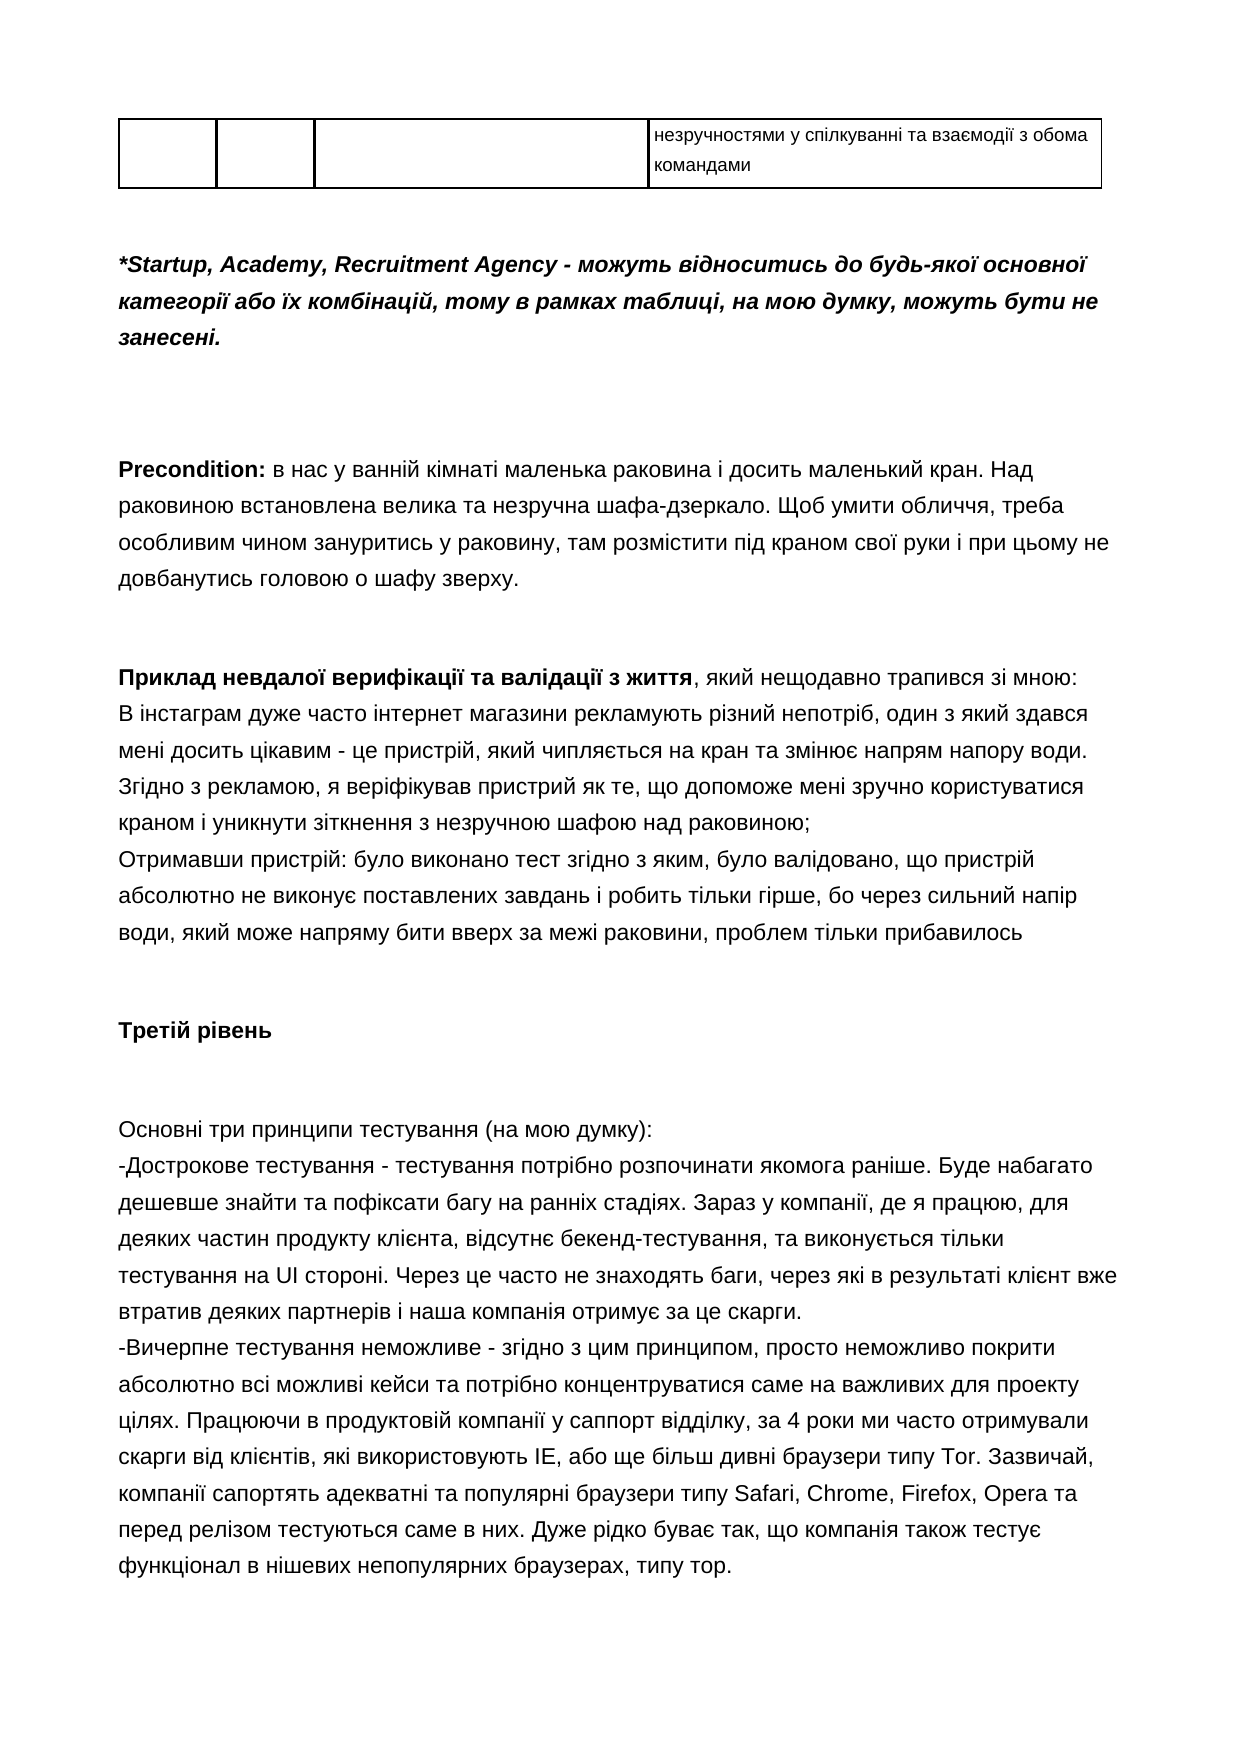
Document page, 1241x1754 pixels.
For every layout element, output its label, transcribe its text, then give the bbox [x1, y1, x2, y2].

text Precondition: в нас у ванній кімнаті маленька раковина і досить маленький кран. Над раковиною встановлена велика та незручна шафа-дзеркало. Щоб умити обличчя, треба особливим чином зануритись у раковину, там розмістити під краном свої руки і при цьому не довбанутись головою о шафу зверху. [118, 456, 1122, 591]
table_cell [120, 120, 215, 187]
text Згідно з рекламою, я веріфікував пристрий як те, що допоможе мені зручно користуватися краном і уникнути зіткнення з незручною шафою над раковиною; [118, 773, 1122, 836]
text *Startup, Academy, Recruitment Agency - можуть відноситись до будь-якої основної категорії або їх комбінацій, тому в рамках таблиці, на мою думку, можуть бути не занесені. [118, 251, 1122, 351]
text Отримавши пристрій: було виконано тест згідно з яким, було валідовано, що пристрій абсолютно не виконує поставлених завдань і робить тільки гірше, бо через сильний напір води, який може напряму бити вверх за межі раковини, проблем тільки прибавилось [118, 846, 1122, 945]
text Основні три принципи тестування (на мою думку): [118, 1116, 1122, 1142]
text Приклад невдалої верифікації та валідації з життя, який нещодавно трапився зі мною: [118, 664, 1122, 690]
text Третій рівень [118, 1017, 1122, 1044]
table_cell незручностями у спілкуванні та взаємодії з обома командами [650, 120, 1101, 187]
table_cell [218, 120, 313, 187]
text В інстаграм дуже часто інтернет магазини рекламують різний непотріб, один з який здався мені досить цікавим - це пристрій, який чипляється на кран та змінює напрям напору води. [118, 700, 1122, 763]
text -Вичерпне тестування неможливе - згідно з цим принципом, просто неможливо покрити абсолютно всі можливі кейси та потрібно концентруватися саме на важливих для проекту цілях. Працюючи в продуктовій компанії у саппорт відділку, за 4 роки ми часто отримували скарги від клієнтів, які використовують IE, або ще більш дивні браузери типу Tor. Зазвичай, компанії сапортять адекватні та популярні браузери типу Safari, Chrome, Firefox, Opera та перед релізом тестуються саме в них. Дуже рідко буває так, що компанія також тестує функціонал в нішевих непопулярних браузерах, типу тор. [118, 1334, 1122, 1579]
table_cell [316, 120, 647, 187]
text -Дострокове тестування - тестування потрібно розпочинати якомога раніше. Буде набагато дешевше знайти та пофіксати багу на ранніх стадіях. Зараз у компанії, де я працюю, для деяких частин продукту клієнта, відсутнє бекенд-тестування, та виконується тільки тестування на UI стороні. Через це часто не знаходять баги, через які в результаті клієнт вже втратив деяких партнерів і наша компанія отримує за це скарги. [118, 1152, 1122, 1324]
